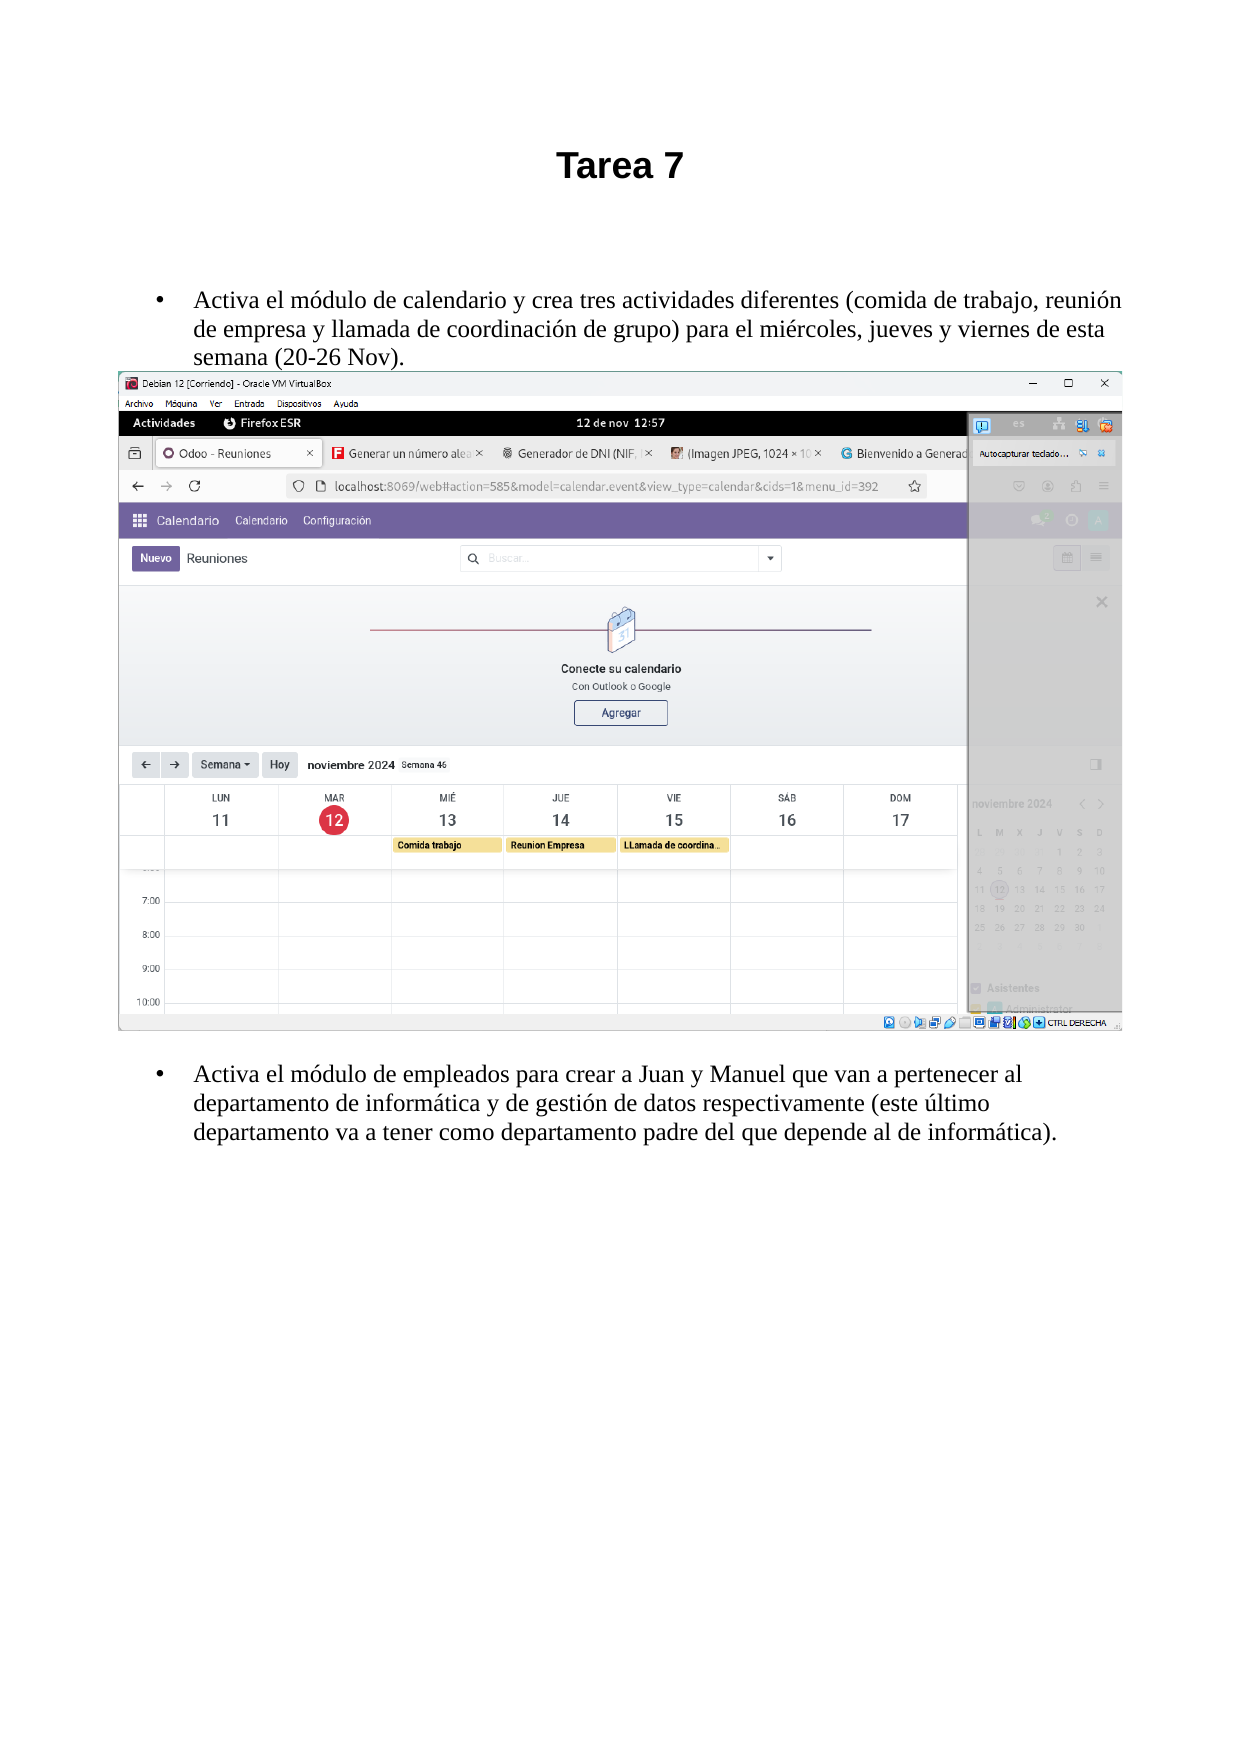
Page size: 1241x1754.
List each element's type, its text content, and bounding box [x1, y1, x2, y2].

picture [118, 371, 1123, 1031]
subtitle Tarea 7 [118, 143, 1122, 186]
list Activa el módulo de calendario y crea tres actividades diferentes (comida de trabajo, reunión de empresa y llamada de coordinación de grupo) para el miércoles, jueves y viernes de esta semana (20-26 Nov). [156, 285, 1122, 371]
list Activa el módulo de empleados para crear a Juan y Manuel que van a pertenecer al departamento de informática y de gestión de datos respectivamente (este último departamento va a tener como departamento padre del que depende al de informática). [156, 1059, 1122, 1145]
